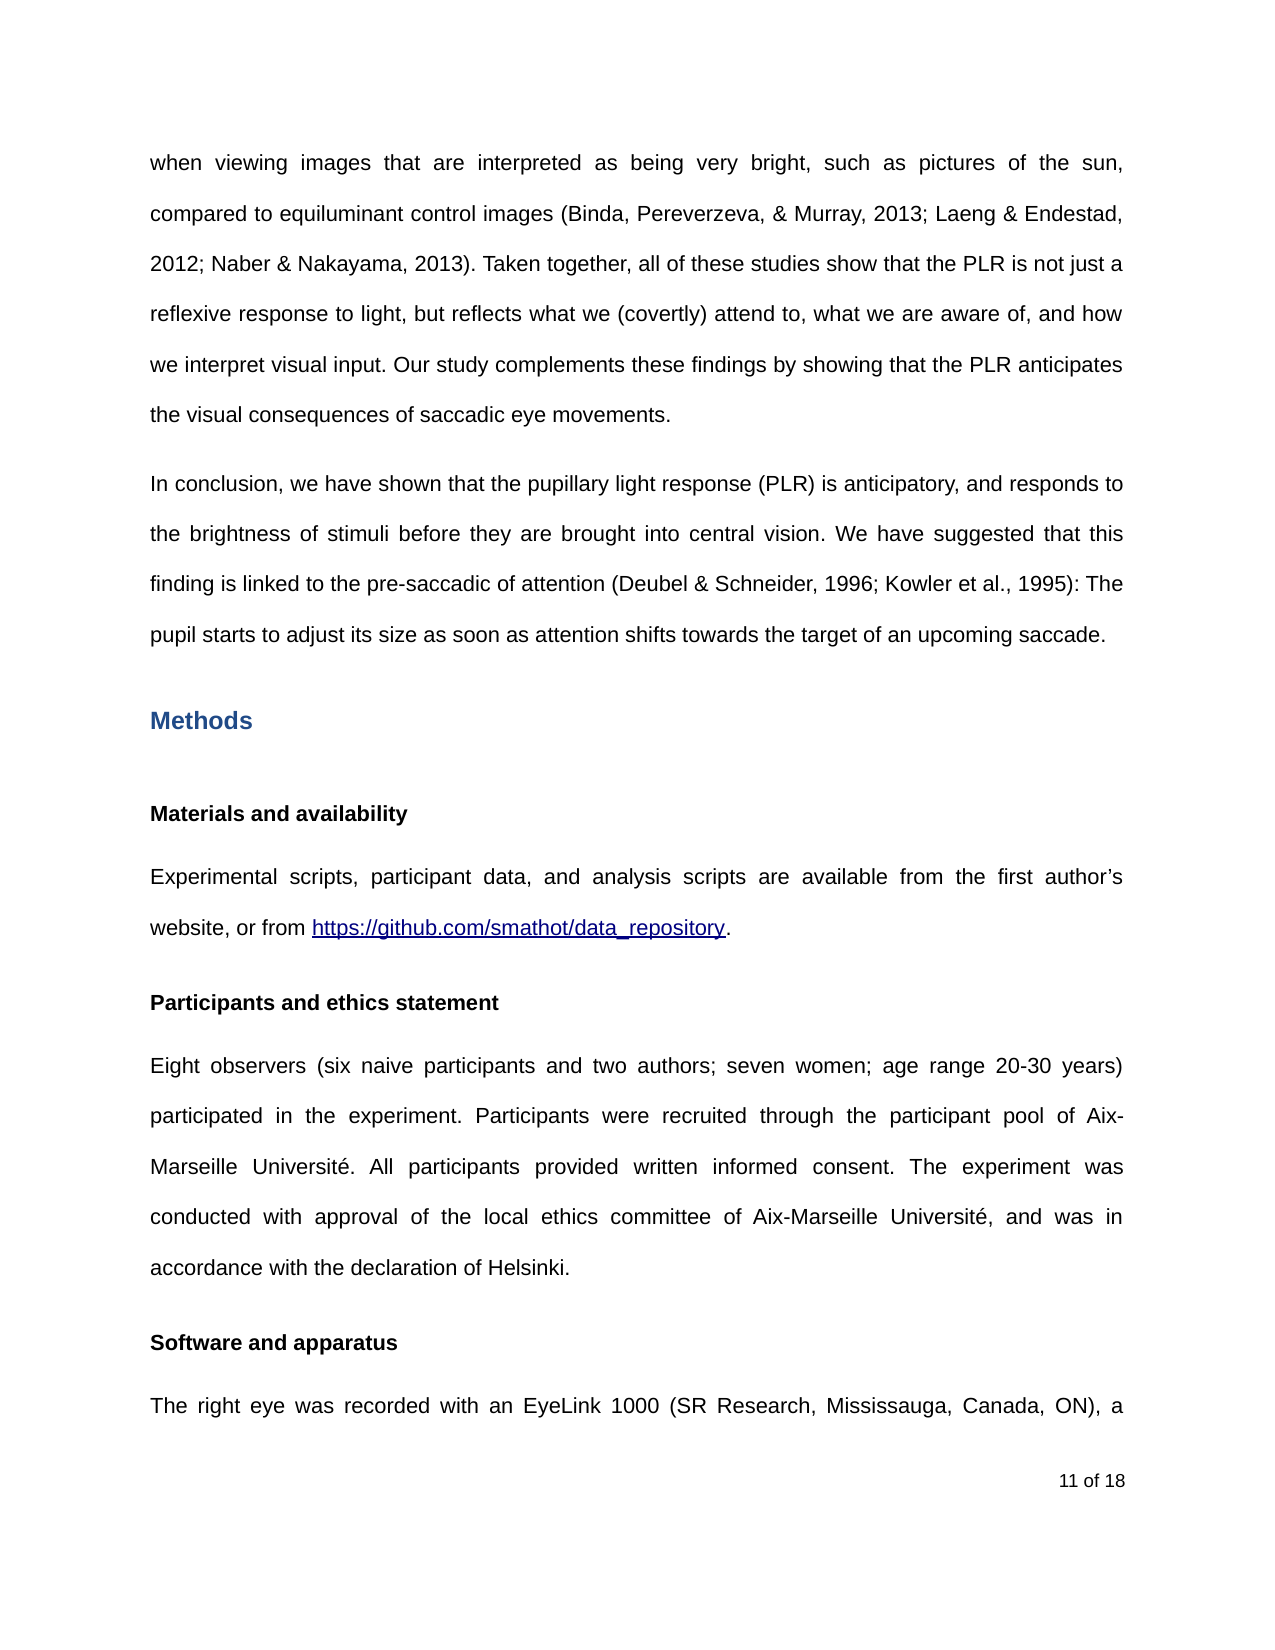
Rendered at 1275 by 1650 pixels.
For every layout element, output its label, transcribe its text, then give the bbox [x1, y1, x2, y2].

subtitle Software and apparatus [150, 1330, 1125, 1355]
subtitle Methods [150, 706, 1125, 735]
text Experimental scripts, participant data, and analysis scripts are available from the first author’s website, or from https://github.com/smathot/data_repository. [150, 864, 1125, 939]
subtitle Materials and availability [150, 801, 1125, 826]
text The right eye was recorded with an EyeLink 1000 (SR Research, Mississauga, Canada, ON), a [150, 1393, 1125, 1418]
text Eight observers (six naive participants and two authors; seven women; age range 20-30 years) participated in the experiment. Participants were recruited through the participant pool of Aix-Marseille Université. All participants provided written informed consent. The experiment was conducted with approval of the local ethics committee of Aix-Marseille Université, and was in accordance with the declaration of Helsinki. [150, 1053, 1125, 1279]
subtitle Participants and ethics statement [150, 990, 1125, 1015]
text In conclusion, we have shown that the pupillary light response (PLR) is anticipatory, and responds to the brightness of stimuli before they are brought into central vision. We have suggested that this finding is linked to the pre-saccadic of attention (Deubel & Schneider, 1996; Kowler et al., 1995): The pupil starts to adjust its size as soon as attention shifts towards the target of an upcoming saccade. [150, 470, 1125, 647]
text when viewing images that are interpreted as being very bright, such as pictures of the sun, compared to equiluminant control images (Binda, Pereverzeva, & Murray, 2013; Laeng & Endestad, 2012; Naber & Nakayama, 2013). Taken together, all of these studies show that the PLR is not just a reflexive response to light, but reflects what we (covertly) attend to, what we are aware of, and how we interpret visual input. Our study complements these findings by showing that the PLR anticipates the visual consequences of saccadic eye movements. [150, 150, 1125, 427]
